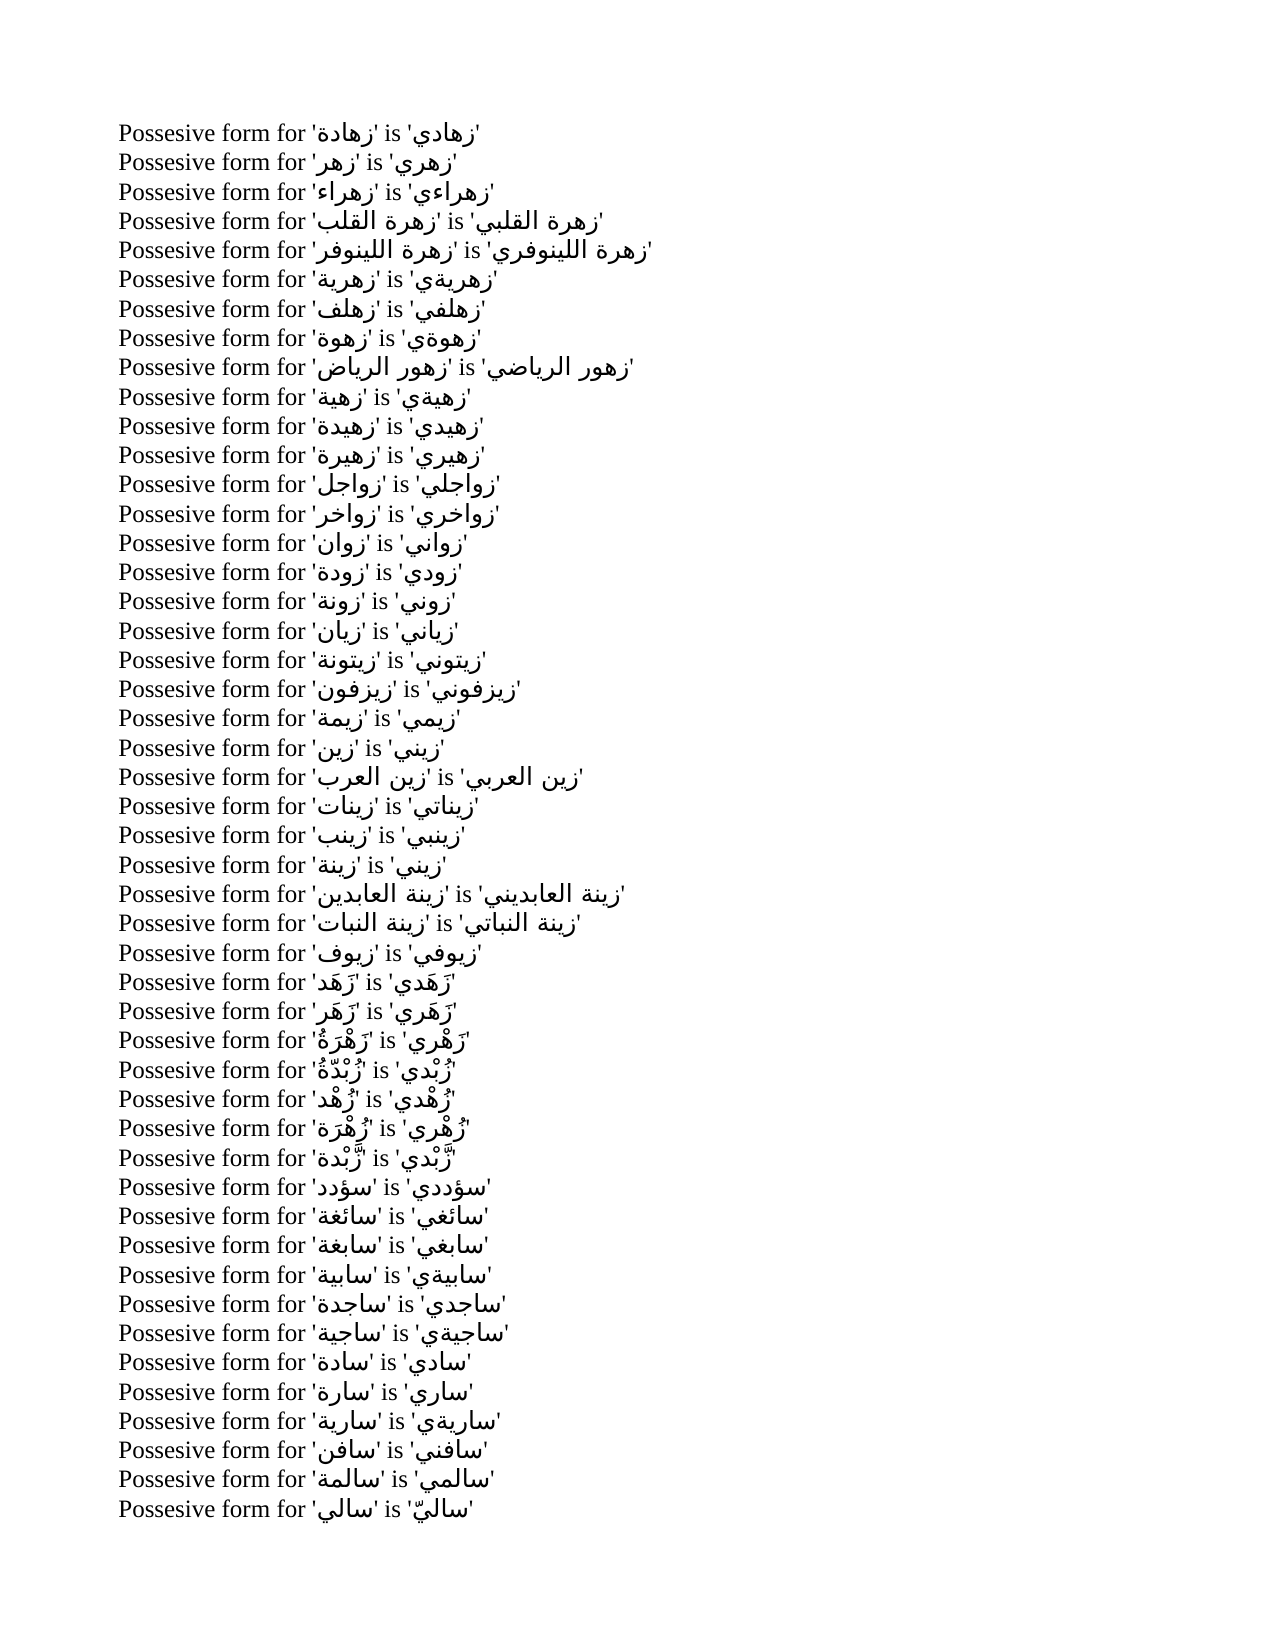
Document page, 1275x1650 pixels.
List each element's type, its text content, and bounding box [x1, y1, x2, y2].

text Possesive form for 'زَهْرَةُ' is 'زَهْري' [118, 1026, 1157, 1055]
text Possesive form for 'زهراء' is 'زهراءي' [118, 177, 1157, 206]
text Possesive form for 'زهيدة' is 'زهيدي' [118, 411, 1157, 440]
text Possesive form for 'زهوة' is 'زهوةي' [118, 323, 1157, 352]
text Possesive form for 'زيمة' is 'زيمي' [118, 703, 1157, 733]
text Possesive form for 'سالي' is 'ساليّ' [118, 1494, 1157, 1523]
text Possesive form for 'زَهَد' is 'زَهَدي' [118, 967, 1157, 996]
text Possesive form for 'زيزفون' is 'زيزفوني' [118, 674, 1157, 703]
text Possesive form for 'زهرة اللينوفر' is 'زهرة اللينوفري' [118, 235, 1157, 264]
text Possesive form for 'ساجدة' is 'ساجدي' [118, 1289, 1157, 1318]
text Possesive form for 'زيوف' is 'زيوفي' [118, 938, 1157, 967]
text Possesive form for 'زين' is 'زيني' [118, 733, 1157, 762]
text Possesive form for 'زودة' is 'زودي' [118, 557, 1157, 586]
text Possesive form for 'زهادة' is 'زهادي' [118, 118, 1157, 147]
text Possesive form for 'زُبْدّةُ' is 'زُبْدي' [118, 1055, 1157, 1084]
text Possesive form for 'زهر' is 'زهري' [118, 147, 1157, 177]
text Possesive form for 'زينة' is 'زيني' [118, 850, 1157, 879]
text Possesive form for 'ساجية' is 'ساجيةي' [118, 1318, 1157, 1347]
text Possesive form for 'سابغة' is 'سابغي' [118, 1230, 1157, 1260]
text Possesive form for 'سائغة' is 'سائغي' [118, 1201, 1157, 1230]
text Possesive form for 'زُهْد' is 'زُهْدي' [118, 1084, 1157, 1113]
text Possesive form for 'زهلف' is 'زهلفي' [118, 294, 1157, 323]
text Possesive form for 'سارة' is 'ساري' [118, 1377, 1157, 1406]
text Possesive form for 'زهيرة' is 'زهيري' [118, 440, 1157, 469]
text Possesive form for 'زواجل' is 'زواجلي' [118, 469, 1157, 499]
text Possesive form for 'زَّبْدة' is 'زَّبْدي' [118, 1143, 1157, 1172]
text Possesive form for 'زيتونة' is 'زيتوني' [118, 645, 1157, 674]
text Possesive form for 'زوان' is 'زواني' [118, 528, 1157, 557]
text Possesive form for 'زَهَر' is 'زَهَري' [118, 996, 1157, 1026]
text Possesive form for 'سابية' is 'سابيةي' [118, 1260, 1157, 1289]
text Possesive form for 'زونة' is 'زوني' [118, 586, 1157, 616]
text Possesive form for 'زهية' is 'زهيةي' [118, 382, 1157, 411]
text Possesive form for 'زينة النبات' is 'زينة النباتي' [118, 908, 1157, 938]
text Possesive form for 'زيان' is 'زياني' [118, 616, 1157, 645]
text Possesive form for 'زهرية' is 'زهريةي' [118, 264, 1157, 294]
text Possesive form for 'زينة العابدين' is 'زينة العابديني' [118, 879, 1157, 908]
text Possesive form for 'زهرة القلب' is 'زهرة القلبي' [118, 206, 1157, 235]
text Possesive form for 'زُهْرَة' is 'زُهْري' [118, 1113, 1157, 1143]
text Possesive form for 'زواخر' is 'زواخري' [118, 499, 1157, 528]
text Possesive form for 'زهور الرياض' is 'زهور الرياضي' [118, 352, 1157, 382]
text Possesive form for 'زين العرب' is 'زين العربي' [118, 762, 1157, 791]
text Possesive form for 'سارية' is 'ساريةي' [118, 1406, 1157, 1435]
text Possesive form for 'زينات' is 'زيناتي' [118, 791, 1157, 821]
text Possesive form for 'سؤدد' is 'سؤددي' [118, 1172, 1157, 1201]
text Possesive form for 'زينب' is 'زينبي' [118, 821, 1157, 850]
text Possesive form for 'سادة' is 'سادي' [118, 1347, 1157, 1377]
text Possesive form for 'سالمة' is 'سالمي' [118, 1464, 1157, 1494]
text Possesive form for 'سافن' is 'سافني' [118, 1435, 1157, 1464]
